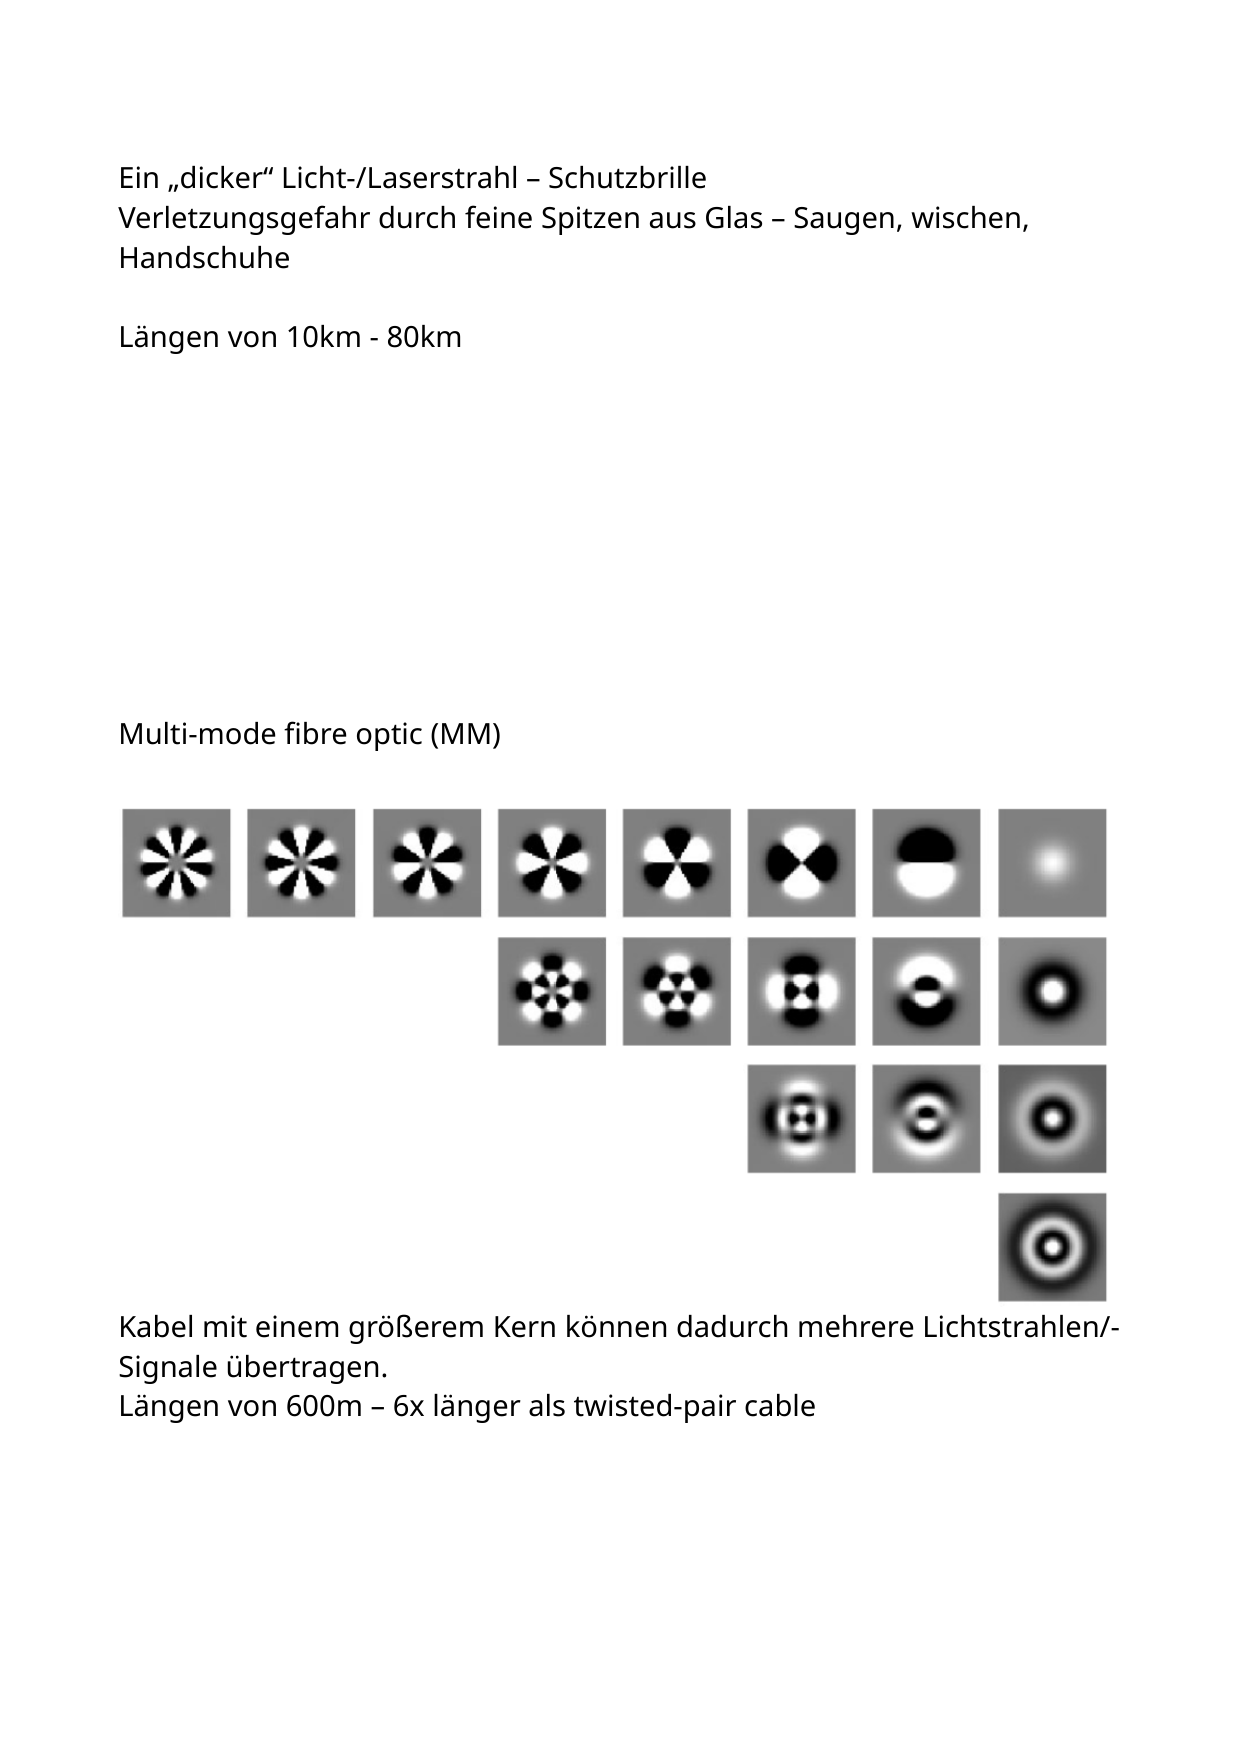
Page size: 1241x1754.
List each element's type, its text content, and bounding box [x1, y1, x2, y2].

text Längen von 10km - 80km [118, 277, 1122, 356]
text Ein „dicker“ Licht-/Laserstrahl – Schutzbrille Verletzungsgefahr durch feine Spitzen aus Glas – Saugen, wischen, Handschuhe [118, 118, 1122, 277]
text Kabel mit einem größerem Kern können dadurch mehrere Lichtstrahlen/-Signale übertragen. Längen von 600m – 6x länger als twisted-pair cable [118, 1307, 1122, 1476]
picture [118, 804, 1123, 1307]
text Multi-mode fibre optic (MM) [118, 396, 1122, 804]
